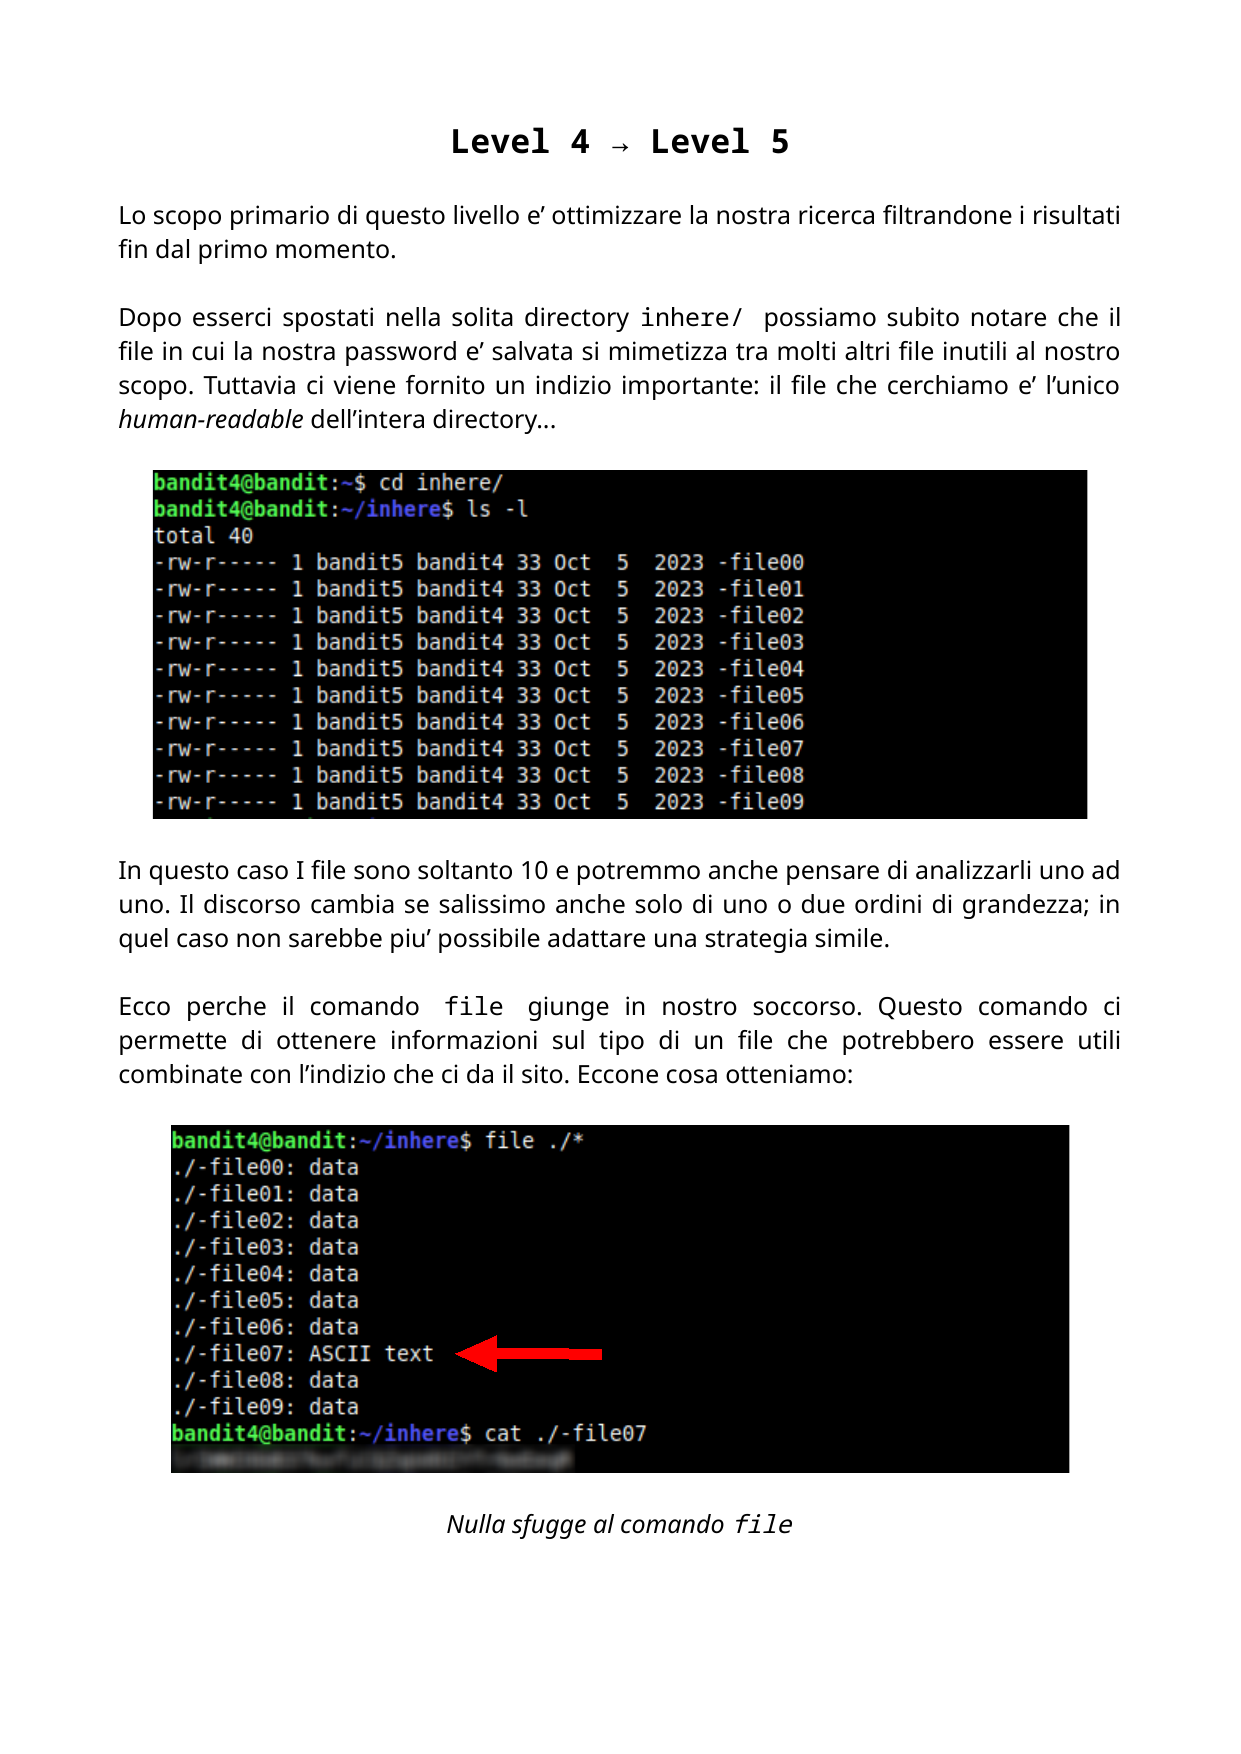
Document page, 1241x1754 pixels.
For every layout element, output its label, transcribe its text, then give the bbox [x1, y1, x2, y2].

text In questo caso I file sono soltanto 10 e potremmo anche pensare di analizzarli uno ad uno. Il discorso cambia se salissimo anche solo di uno o due ordini di grandezza; in quel caso non sarebbe piu’ possibile adattare una strategia simile. [118, 470, 1122, 955]
picture [152, 470, 1088, 819]
text Level 4 → Level 5 [118, 118, 1122, 163]
text Dopo esserci spostati nella solita directory inhere/ possiamo subito notare che il file in cui la nostra password e’ salvata si mimetizza tra molti altri file inutili al nostro scopo. Tuttavia ci viene fornito un indizio importante: il file che cerchiamo e’ l’unico human-readable dell’intera directory... [118, 300, 1122, 436]
text Ecco perche il comando file giunge in nostro soccorso. Questo comando ci permette di ottenere informazioni sul tipo di un file che potrebbero essere utili combinate con l’indizio che ci da il sito. Eccone cosa otteniamo: [118, 989, 1122, 1091]
picture [171, 1125, 1070, 1473]
text Lo scopo primario di questo livello e’ ottimizzare la nostra ricerca filtrandone i risultati fin dal primo momento. [118, 198, 1122, 266]
text Nulla sfugge al comando file [118, 1125, 1122, 1575]
